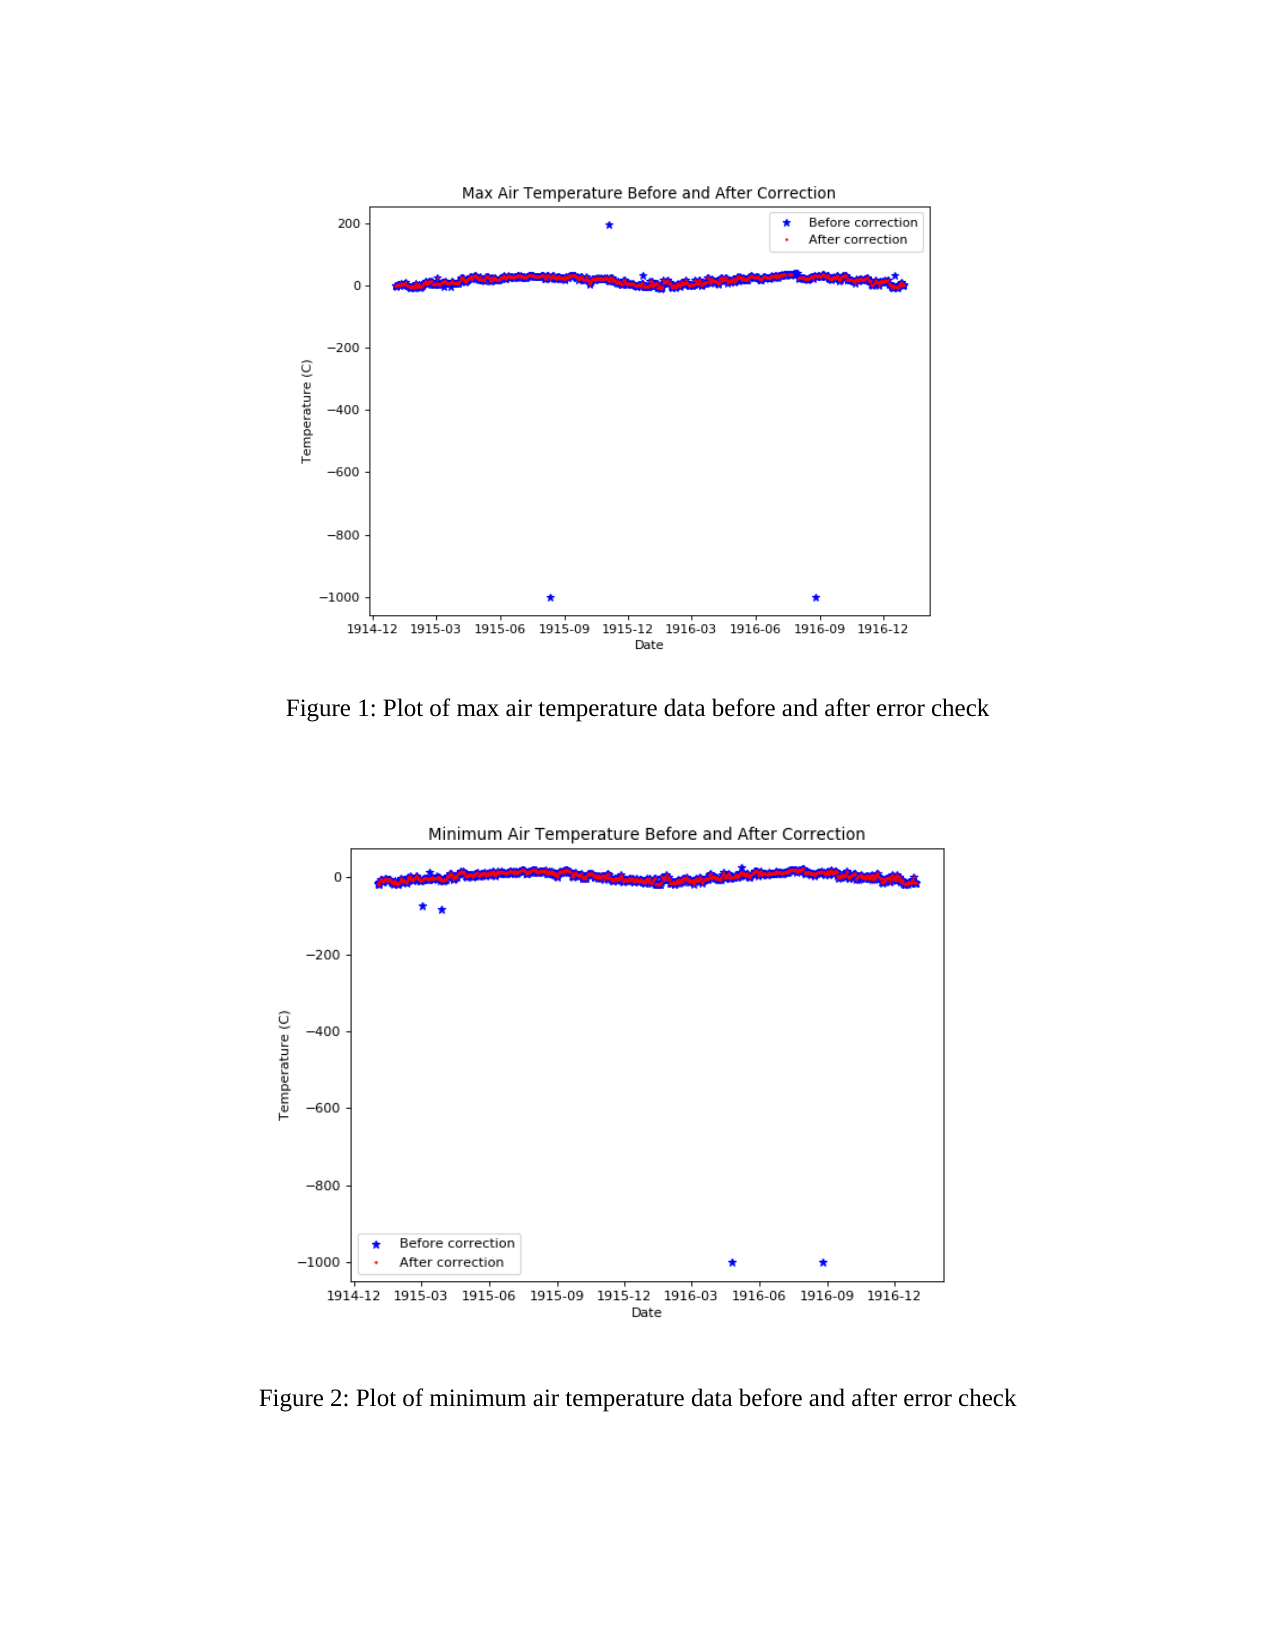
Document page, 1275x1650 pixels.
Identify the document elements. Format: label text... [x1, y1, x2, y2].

picture [255, 779, 1020, 1353]
text Figure 2: Plot of minimum air temperature data before and after error check [118, 1383, 1157, 1412]
picture [279, 141, 1002, 683]
text Figure 1: Plot of max air temperature data before and after error check [118, 693, 1157, 722]
